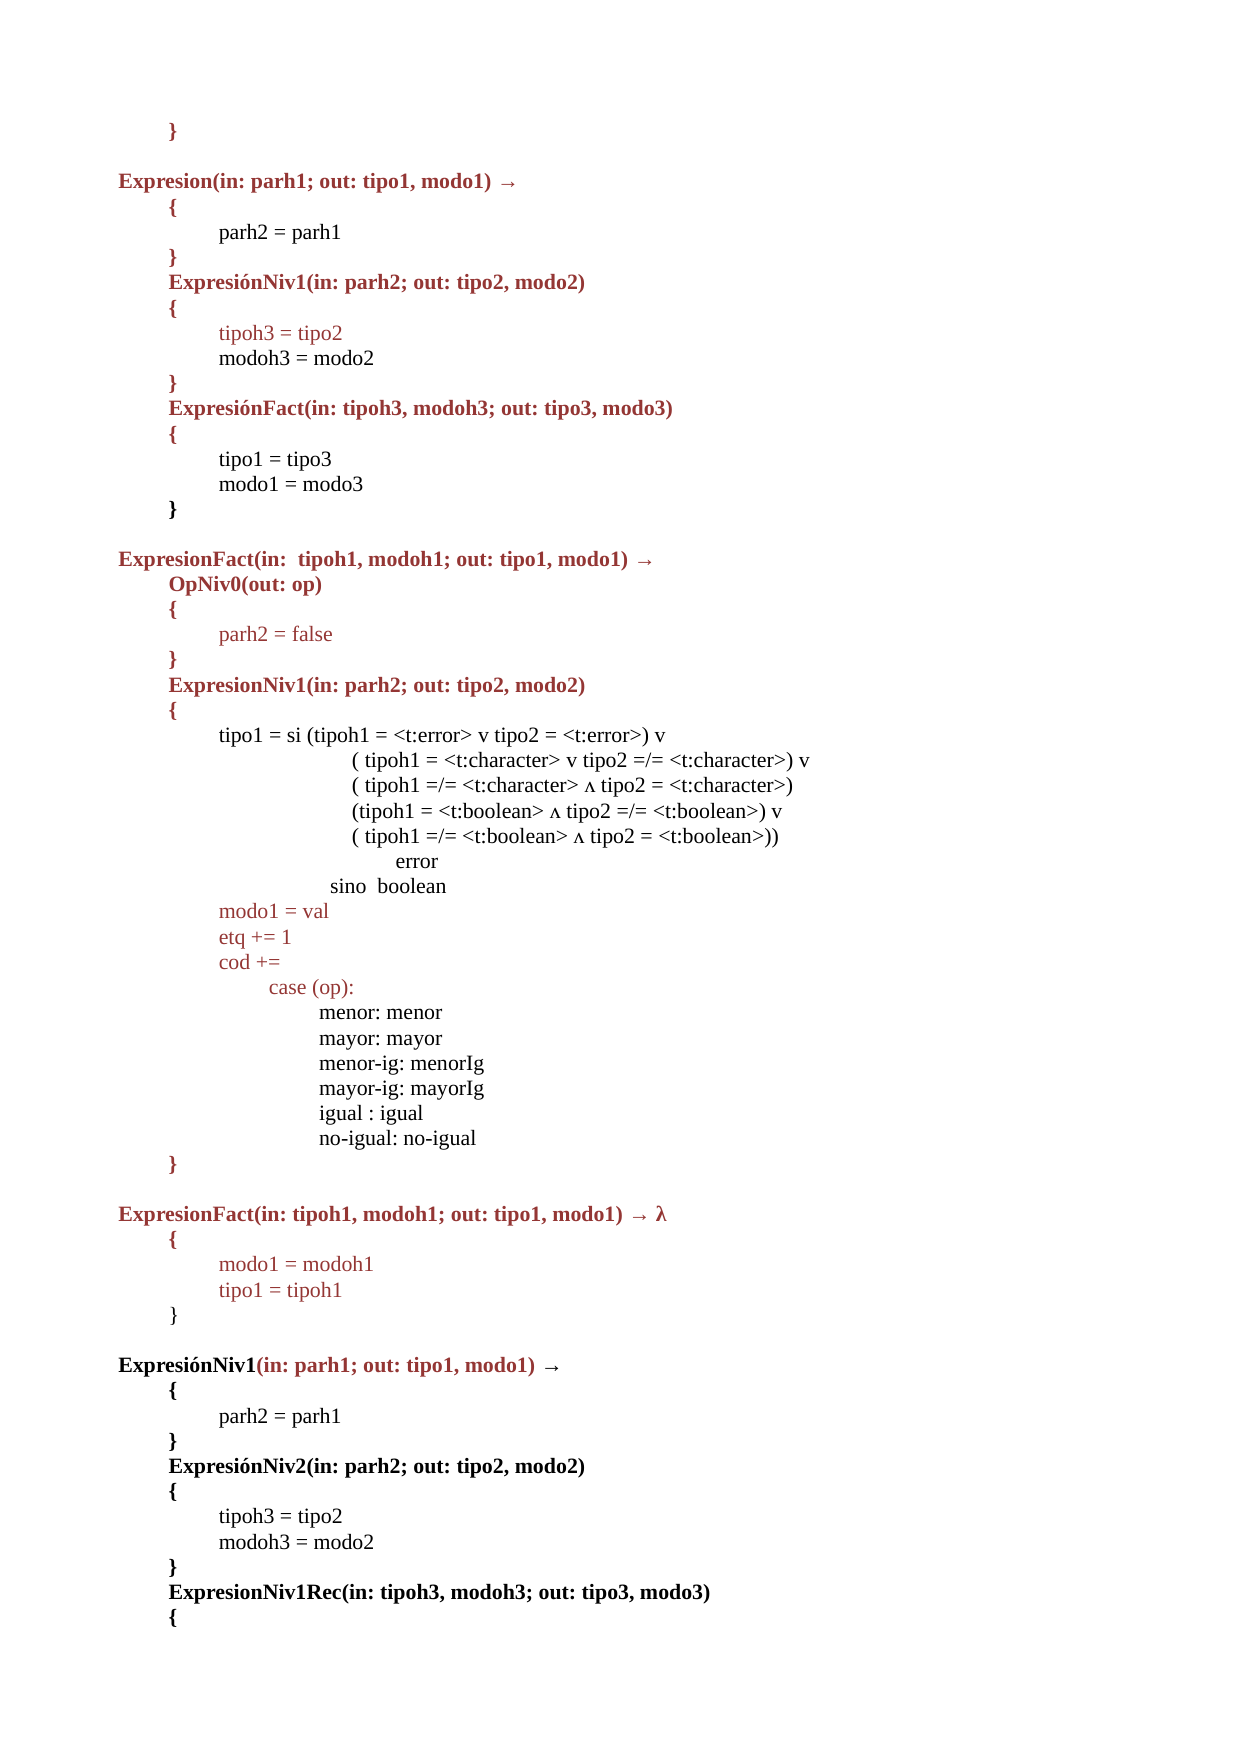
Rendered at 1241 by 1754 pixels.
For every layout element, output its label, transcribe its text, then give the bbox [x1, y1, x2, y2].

text } [168, 1554, 1122, 1579]
text { [168, 421, 1122, 446]
text ExpresionFact(in: tipoh1, modoh1; out: tipo1, modo1) → [118, 546, 1122, 571]
text ExpresionNiv1Rec(in: tipoh3, modoh3; out: tipo3, modo3) [168, 1579, 1122, 1604]
text etq += 1 [168, 924, 1122, 949]
text { [168, 1604, 1122, 1629]
text parh2 = false [168, 621, 1122, 646]
text ( tipoh1 =/= <t:character> ᴧ tipo2 = <t:character>) [168, 772, 1122, 798]
text ExpresiónNiv1(in: parh1; out: tipo1, modo1) → [118, 1352, 1122, 1377]
text } [168, 646, 1122, 672]
text ( tipoh1 =/= <t:boolean> ᴧ tipo2 = <t:boolean>)) [168, 823, 1122, 848]
text igual : igual [118, 1100, 1122, 1125]
text tipoh3 = tipo2 [168, 1503, 1122, 1529]
text case (op): [168, 974, 1122, 999]
text } [168, 370, 1122, 395]
text { [168, 596, 1122, 621]
text mayor: mayor [118, 1024, 1122, 1050]
text { [168, 194, 1122, 219]
text sino boolean [168, 873, 1122, 898]
text } [168, 118, 1122, 143]
text } [168, 1151, 1122, 1176]
text ExpresionFact(in: tipoh1, modoh1; out: tipo1, modo1) → λ [118, 1201, 1122, 1226]
text Expresion(in: parh1; out: tipo1, modo1) → [118, 168, 1122, 194]
text menor-ig: menorIg [118, 1050, 1122, 1075]
text } [168, 496, 1122, 521]
text { [168, 1226, 1122, 1251]
text modo1 = val [168, 898, 1122, 924]
text (tipoh1 = <t:boolean> ᴧ tipo2 =/= <t:boolean>) v [168, 798, 1122, 823]
text } [168, 1302, 1122, 1327]
text cod += [168, 949, 1122, 974]
text modoh3 = modo2 [168, 1529, 1122, 1554]
text parh2 = parh1 [168, 1403, 1122, 1428]
text parh2 = parh1 [168, 219, 1122, 244]
text tipoh3 = tipo2 [168, 320, 1122, 345]
text menor: menor [118, 999, 1122, 1024]
text tipo1 = tipo3 [168, 446, 1122, 471]
text modoh3 = modo2 [168, 345, 1122, 370]
text error [168, 848, 1122, 873]
text OpNiv0(out: op) [118, 571, 1122, 596]
text ExpresionNiv1(in: parh2; out: tipo2, modo2) [168, 672, 1122, 697]
text { [168, 294, 1122, 320]
text mayor-ig: mayorIg [118, 1075, 1122, 1100]
text ExpresiónNiv2(in: parh2; out: tipo2, modo2) [168, 1453, 1122, 1478]
text { [168, 1377, 1122, 1403]
text ExpresiónNiv1(in: parh2; out: tipo2, modo2) [168, 269, 1122, 294]
text tipo1 = si (tipoh1 = <t:error> v tipo2 = <t:error>) v [168, 722, 1122, 747]
text tipo1 = tipoh1 [168, 1277, 1122, 1302]
text { [168, 697, 1122, 722]
text } [168, 1428, 1122, 1453]
text ( tipoh1 = <t:character> v tipo2 =/= <t:character>) v [168, 747, 1122, 772]
text } [168, 244, 1122, 269]
text modo1 = modo3 [168, 471, 1122, 496]
text no-igual: no-igual [118, 1125, 1122, 1151]
text ExpresiónFact(in: tipoh3, modoh3; out: tipo3, modo3) [168, 395, 1122, 421]
text { [168, 1478, 1122, 1503]
text modo1 = modoh1 [168, 1251, 1122, 1277]
